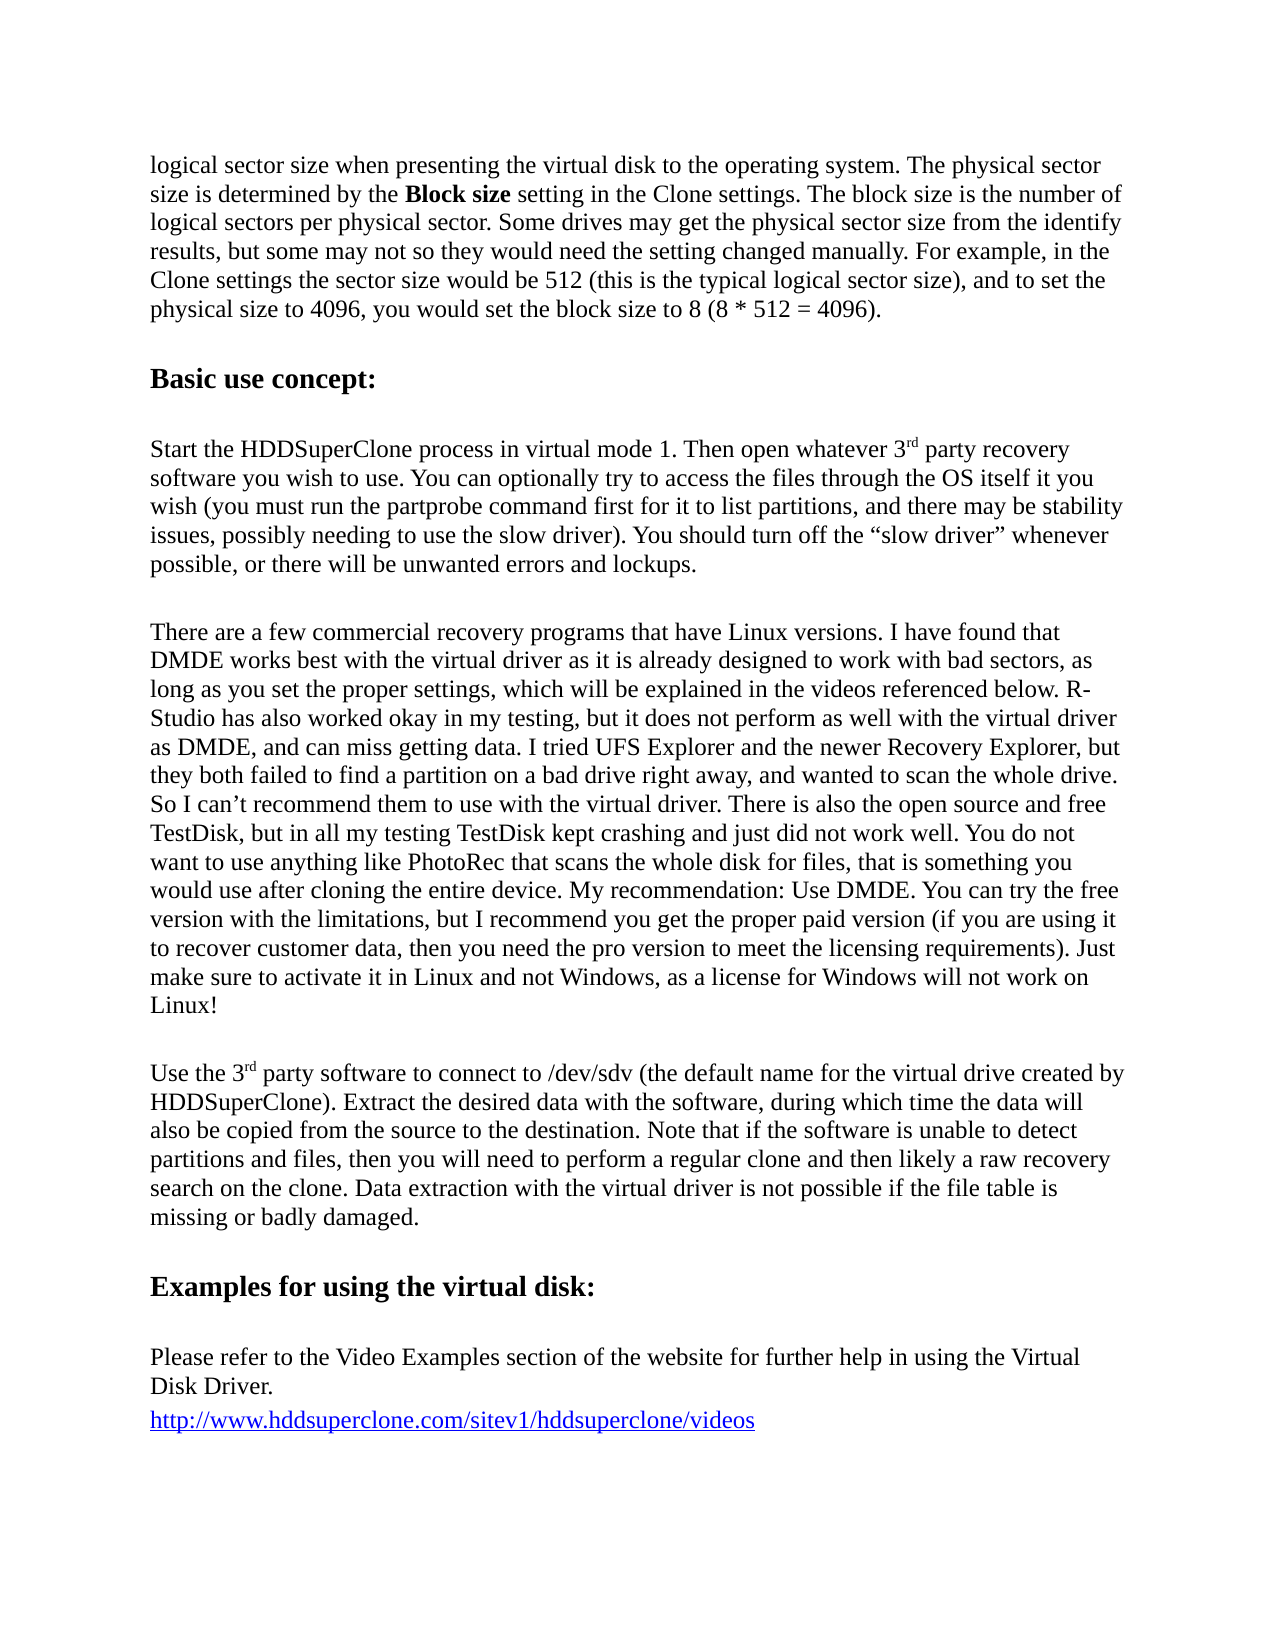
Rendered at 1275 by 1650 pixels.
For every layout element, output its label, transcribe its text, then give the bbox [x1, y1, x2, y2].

text logical sector size when presenting the virtual disk to the operating system. The physical sector size is determined by the Block size setting in the Clone settings. The block size is the number of logical sectors per physical sector. Some drives may get the physical sector size from the identify results, but some may not so they would need the setting changed manually. For example, in the Clone settings the sector size would be 512 (this is the typical logical sector size), and to set the physical size to 4096, you would set the block size to 8 (8 * 512 = 4096). [150, 150, 1125, 322]
text http://www.hddsuperclone.com/sitev1/hddsuperclone/videos [150, 1405, 1125, 1433]
text Start the HDDSuperClone process in virtual mode 1. Then open whatever 3rd party recovery software you wish to use. You can optionally try to access the files through the OS itself it you wish (you must run the partprobe command first for it to list partitions, and there may be stability issues, possibly needing to use the slow driver). You should turn off the “slow driver” whenever possible, or there will be unwanted errors and lockups. [150, 434, 1125, 578]
text There are a few commercial recovery programs that have Linux versions. I have found that DMDE works best with the virtual driver as it is already designed to work with bad sectors, as long as you set the proper settings, which will be explained in the videos referenced below. R-Studio has also worked okay in my testing, but it does not perform as well with the virtual driver as DMDE, and can miss getting data. I tried UFS Explorer and the newer Recovery Explorer, but they both failed to find a partition on a bad drive right away, and wanted to scan the whole drive. So I can’t recommend them to use with the virtual driver. There is also the open source and free TestDisk, but in all my testing TestDisk kept crashing and just did not work well. You do not want to use anything like PhotoRec that scans the whole disk for files, that is something you would use after cloning the entire device. My recommendation: Use DMDE. You can try the free version with the limitations, but I recommend you get the proper paid version (if you are using it to recover customer data, then you need the pro version to meet the licensing requirements). Just make sure to activate it in Linux and not Windows, as a license for Windows will not work on Linux! [150, 617, 1125, 1019]
text Basic use concept: [150, 361, 1125, 395]
text Please refer to the Video Examples section of the website for further help in using the Virtual Disk Driver. [150, 1342, 1125, 1399]
text Examples for using the virtual disk: [150, 1269, 1125, 1303]
text Use the 3rd party software to connect to /dev/sdv (the default name for the virtual drive created by HDDSuperClone). Extract the desired data with the software, during which time the data will also be copied from the source to the destination. Note that if the software is unable to detect partitions and files, then you will need to perform a regular clone and then likely a raw recovery search on the clone. Data extraction with the virtual driver is not possible if the file table is missing or badly damaged. [150, 1058, 1125, 1231]
